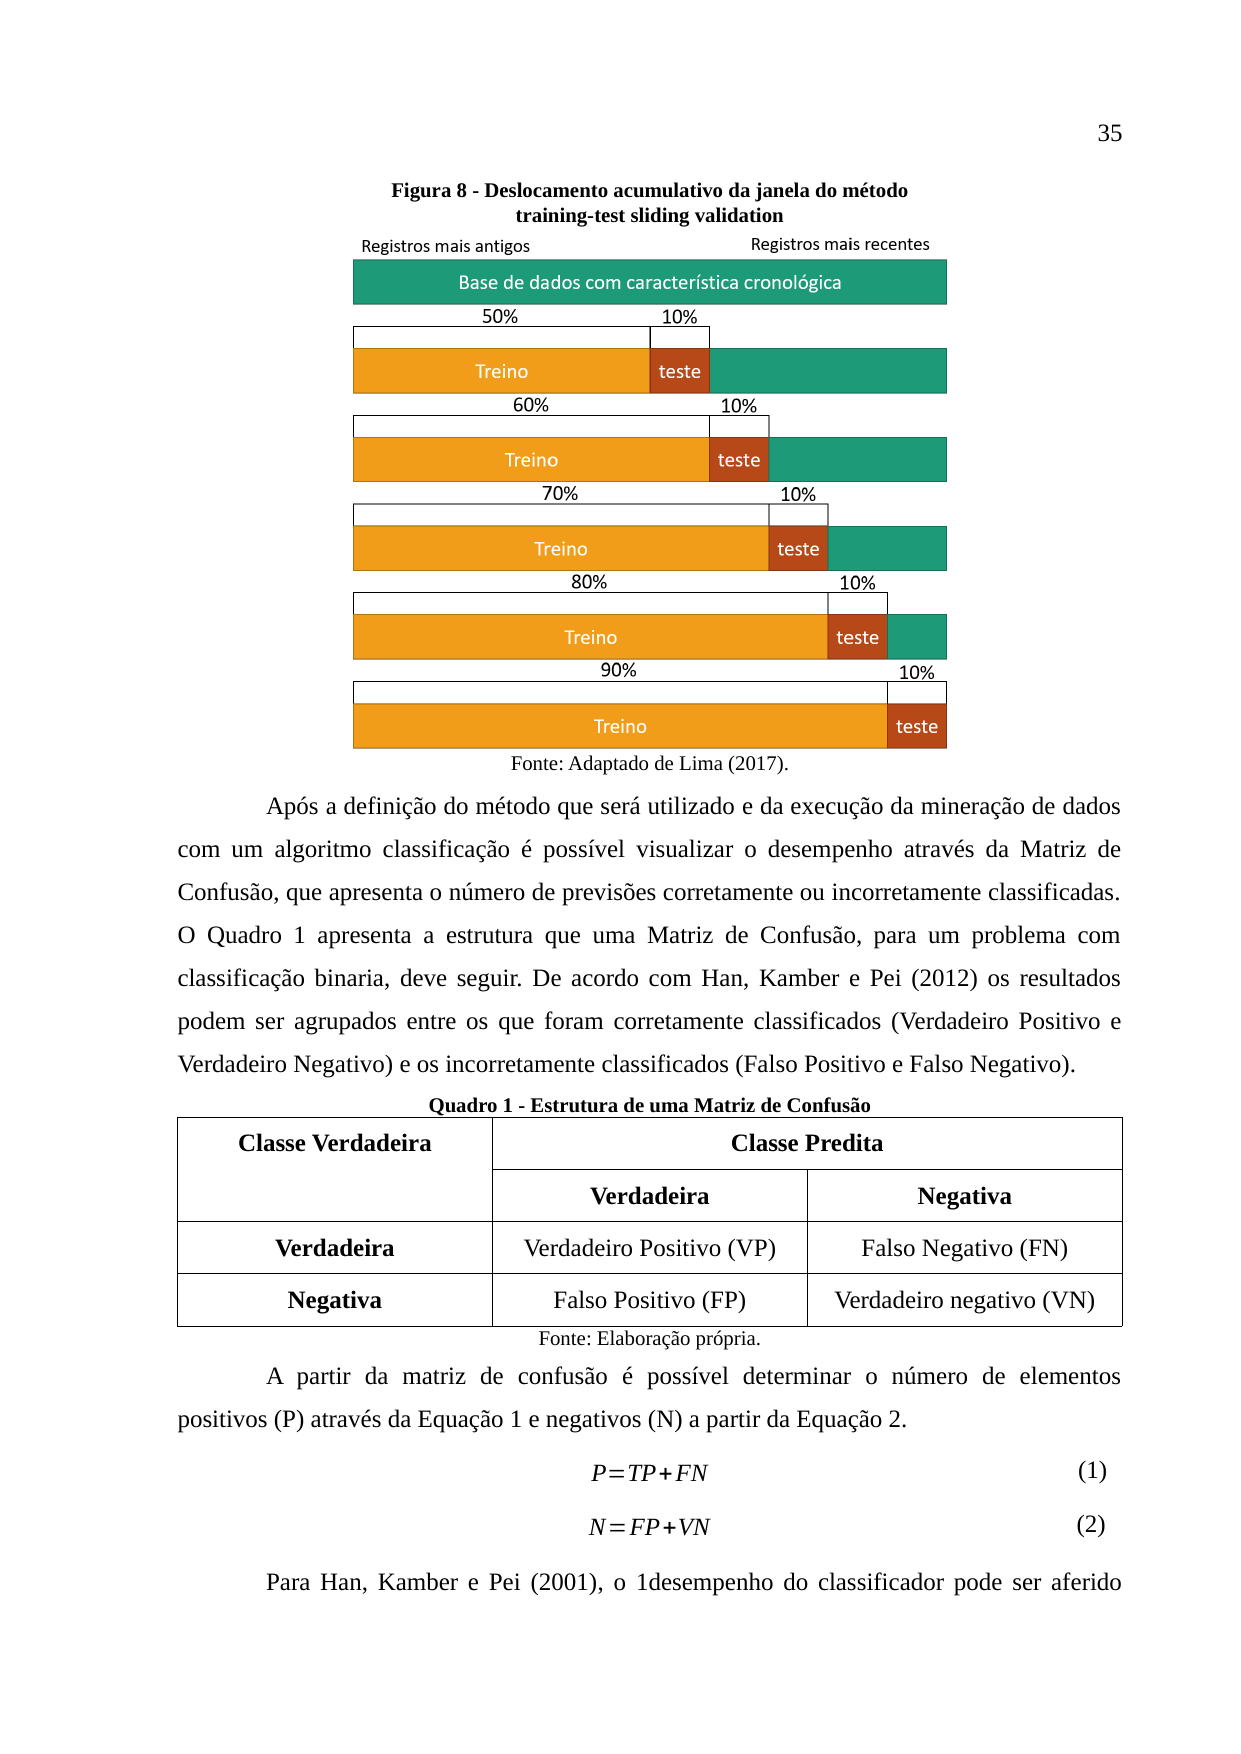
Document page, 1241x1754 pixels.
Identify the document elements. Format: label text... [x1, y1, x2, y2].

table_header Classe Predita [493, 1118, 1122, 1169]
table_cell Verdadeira [178, 1222, 492, 1273]
text Após a definição do método que será utilizado e da execução da mineração de dados com um algoritmo classificação é possível visualizar o desempenho através da Matriz de Confusão, que apresenta o número de previsões corretamente ou incorretamente classificadas. O Quadro 1 apresenta a estrutura que uma Matriz de Confusão, para um problema com classificação binaria, deve seguir. De acordo com Han, Kamber e Pei (2012) os resultados podem ser agrupados entre os que foram corretamente classificados (Verdadeiro Positivo e Verdadeiro Negativo) e os incorretamente classificados (Falso Positivo e Falso Negativo). [177, 177, 1122, 1078]
table_cell Verdadeiro Positivo (VP) [493, 1222, 807, 1273]
text Para Han, Kamber e Pei (2001), o 1desempenho do classificador pode ser aferido [177, 1567, 1122, 1596]
table_cell Negativa [808, 1170, 1122, 1221]
table_cell Negativa [178, 1274, 492, 1326]
text Fonte: Adaptado de Lima (2017). [349, 751, 950, 774]
text Fonte: Elaboração própria. [177, 1327, 1122, 1350]
table_cell Falso Negativo (FN) [808, 1222, 1122, 1273]
picture [349, 226, 951, 751]
text Quadro 1 - Estrutura de uma Matriz de Confusão [177, 1093, 1122, 1117]
text A partir da matriz de confusão é possível determinar o número de elementos positivos (P) através da Equação 1 e negativos (N) a partir da Equação 2. [177, 1361, 1122, 1433]
table_cell Verdadeira [493, 1170, 807, 1221]
table_cell Falso Positivo (FP) [493, 1274, 807, 1326]
table_cell Verdadeiro negativo (VN) [808, 1274, 1122, 1326]
table_header Classe Verdadeira [178, 1118, 492, 1221]
text Figura 8 - Deslocamento acumulativo da janela do método training-test sliding validation [349, 178, 950, 226]
